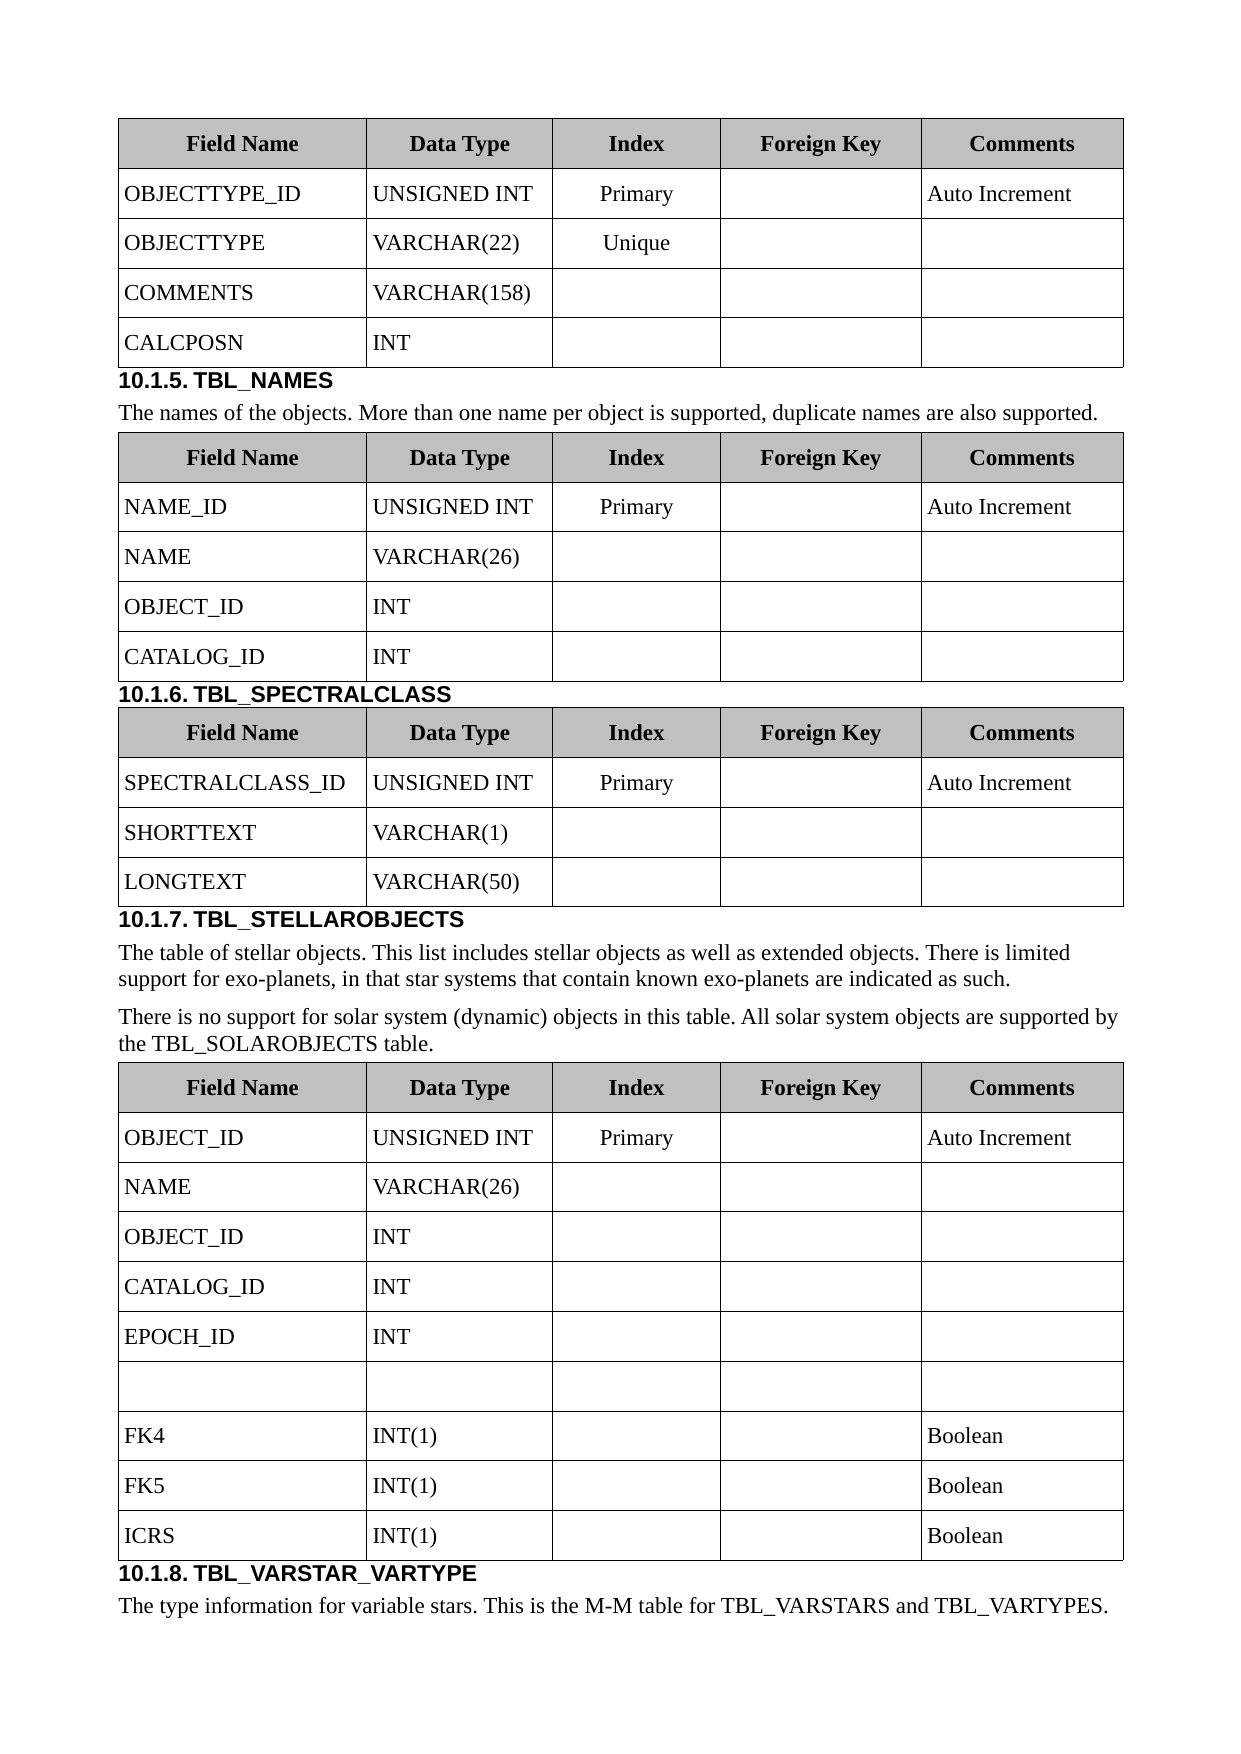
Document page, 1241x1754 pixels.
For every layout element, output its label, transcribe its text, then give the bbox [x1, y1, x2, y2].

table_header Comments [922, 708, 1123, 757]
table_cell INT(1) [367, 1461, 552, 1510]
table_cell [553, 1212, 720, 1261]
table_cell CALCPOSN [119, 318, 366, 367]
text There is no support for solar system (dynamic) objects in this table. All solar system objects are supported by the TBL_SOLAROBJECTS table. [118, 1003, 1122, 1056]
table_cell Unique [553, 219, 720, 267]
table_cell UNSIGNED INT [367, 758, 552, 807]
table_cell [553, 582, 720, 631]
table_header Field Name [119, 119, 366, 168]
table_cell [721, 1113, 921, 1162]
table_cell [922, 318, 1123, 367]
table_cell Primary [553, 1113, 720, 1162]
table_cell INT [367, 582, 552, 631]
subtitle TBL_NAMES [118, 368, 1122, 393]
table_cell [922, 269, 1123, 317]
table_cell Primary [553, 169, 720, 218]
table_cell [721, 582, 921, 631]
table_cell OBJECT_ID [119, 1212, 366, 1261]
table_header Data Type [367, 433, 552, 482]
table_cell [922, 1262, 1123, 1311]
table_cell INT [367, 1212, 552, 1261]
table_cell UNSIGNED INT [367, 169, 552, 218]
table_cell SPECTRALCLASS_ID [119, 758, 366, 807]
table_cell [119, 1362, 366, 1411]
table_header Field Name [119, 433, 366, 482]
table_cell [922, 858, 1123, 906]
table_header Foreign Key [721, 1063, 921, 1112]
table_cell [721, 808, 921, 857]
table_cell Boolean [922, 1412, 1123, 1460]
table_cell [721, 169, 921, 218]
table_cell INT [367, 318, 552, 367]
table_cell FK5 [119, 1461, 366, 1510]
table_cell [553, 858, 720, 906]
table_cell [922, 1362, 1123, 1411]
subtitle TBL_STELLAROBJECTS [118, 907, 1122, 933]
table_cell COMMENTS [119, 269, 366, 317]
table_cell [721, 1362, 921, 1411]
subtitle TBL_VARSTAR_VARTYPE [118, 1561, 1122, 1586]
table_cell [721, 1511, 921, 1560]
table_cell INT [367, 1262, 552, 1311]
table_cell [721, 1262, 921, 1311]
table_cell [721, 483, 921, 531]
table_header Comments [922, 433, 1123, 482]
table_cell ICRS [119, 1511, 366, 1560]
table_cell OBJECT_ID [119, 1113, 366, 1162]
table_cell [553, 1511, 720, 1560]
table_cell NAME [119, 532, 366, 581]
table_cell INT [367, 1312, 552, 1361]
table_cell Auto Increment [922, 1113, 1123, 1162]
subtitle TBL_SPECTRALCLASS [118, 682, 1122, 707]
table_cell VARCHAR(158) [367, 269, 552, 317]
table_cell EPOCH_ID [119, 1312, 366, 1361]
table_cell [922, 1312, 1123, 1361]
table_cell OBJECTTYPE [119, 219, 366, 267]
table_header Index [553, 1063, 720, 1112]
table_cell [721, 269, 921, 317]
table_cell Primary [553, 758, 720, 807]
table_cell Boolean [922, 1511, 1123, 1560]
table_cell VARCHAR(22) [367, 219, 552, 267]
table_cell [367, 1362, 552, 1411]
table_header Comments [922, 1063, 1123, 1112]
table_cell VARCHAR(26) [367, 532, 552, 581]
table_header Index [553, 708, 720, 757]
table_cell [721, 318, 921, 367]
table_cell [922, 582, 1123, 631]
table_cell [721, 1163, 921, 1211]
table_cell INT(1) [367, 1412, 552, 1460]
table_cell NAME_ID [119, 483, 366, 531]
table_cell OBJECT_ID [119, 582, 366, 631]
table_cell [553, 269, 720, 317]
table_cell [553, 808, 720, 857]
table_cell INT(1) [367, 1511, 552, 1560]
table_cell LONGTEXT [119, 858, 366, 906]
table_cell UNSIGNED INT [367, 483, 552, 531]
table_header Field Name [119, 1063, 366, 1112]
table_cell Auto Increment [922, 483, 1123, 531]
table_cell Auto Increment [922, 758, 1123, 807]
table_header Comments [922, 119, 1123, 168]
table_cell [553, 318, 720, 367]
table_header Data Type [367, 1063, 552, 1112]
table_header Foreign Key [721, 119, 921, 168]
table_cell [721, 632, 921, 681]
table_cell [721, 858, 921, 906]
table_header Index [553, 433, 720, 482]
table_cell Primary [553, 483, 720, 531]
table_header Foreign Key [721, 708, 921, 757]
table_cell [721, 1212, 921, 1261]
table_cell [922, 532, 1123, 581]
table_header Index [553, 119, 720, 168]
table_header Foreign Key [721, 433, 921, 482]
table_cell Auto Increment [922, 169, 1123, 218]
table_cell INT [367, 632, 552, 681]
table_cell [553, 1362, 720, 1411]
table_header Field Name [119, 708, 366, 757]
table_cell NAME [119, 1163, 366, 1211]
table_cell FK4 [119, 1412, 366, 1460]
table_header Data Type [367, 708, 552, 757]
table_cell VARCHAR(1) [367, 808, 552, 857]
text The type information for variable stars. This is the M-M table for TBL_VARSTARS and TBL_VARTYPES. [118, 1592, 1122, 1619]
table_cell Boolean [922, 1461, 1123, 1510]
table_cell CATALOG_ID [119, 632, 366, 681]
table_cell VARCHAR(50) [367, 858, 552, 906]
table_cell [553, 532, 720, 581]
table_cell [721, 1312, 921, 1361]
table_cell [922, 219, 1123, 267]
table_cell VARCHAR(26) [367, 1163, 552, 1211]
table_cell [553, 632, 720, 681]
table_cell [553, 1412, 720, 1460]
table_cell [721, 758, 921, 807]
table_cell [922, 1212, 1123, 1261]
table_cell [721, 1461, 921, 1510]
table_header Data Type [367, 119, 552, 168]
table_cell [922, 632, 1123, 681]
table_cell SHORTTEXT [119, 808, 366, 857]
table_cell [553, 1163, 720, 1211]
table_cell [721, 1412, 921, 1460]
text The names of the objects. More than one name per object is supported, duplicate names are also supported. [118, 399, 1122, 426]
table_cell [721, 532, 921, 581]
table_cell CATALOG_ID [119, 1262, 366, 1311]
text The table of stellar objects. This list includes stellar objects as well as extended objects. There is limited support for exo-planets, in that star systems that contain known exo-planets are indicated as such. [118, 939, 1122, 991]
table_cell [553, 1312, 720, 1361]
table_cell OBJECTTYPE_ID [119, 169, 366, 218]
table_cell [922, 1163, 1123, 1211]
table_cell [922, 808, 1123, 857]
table_cell [553, 1262, 720, 1311]
table_cell UNSIGNED INT [367, 1113, 552, 1162]
table_cell [553, 1461, 720, 1510]
table_cell [721, 219, 921, 267]
